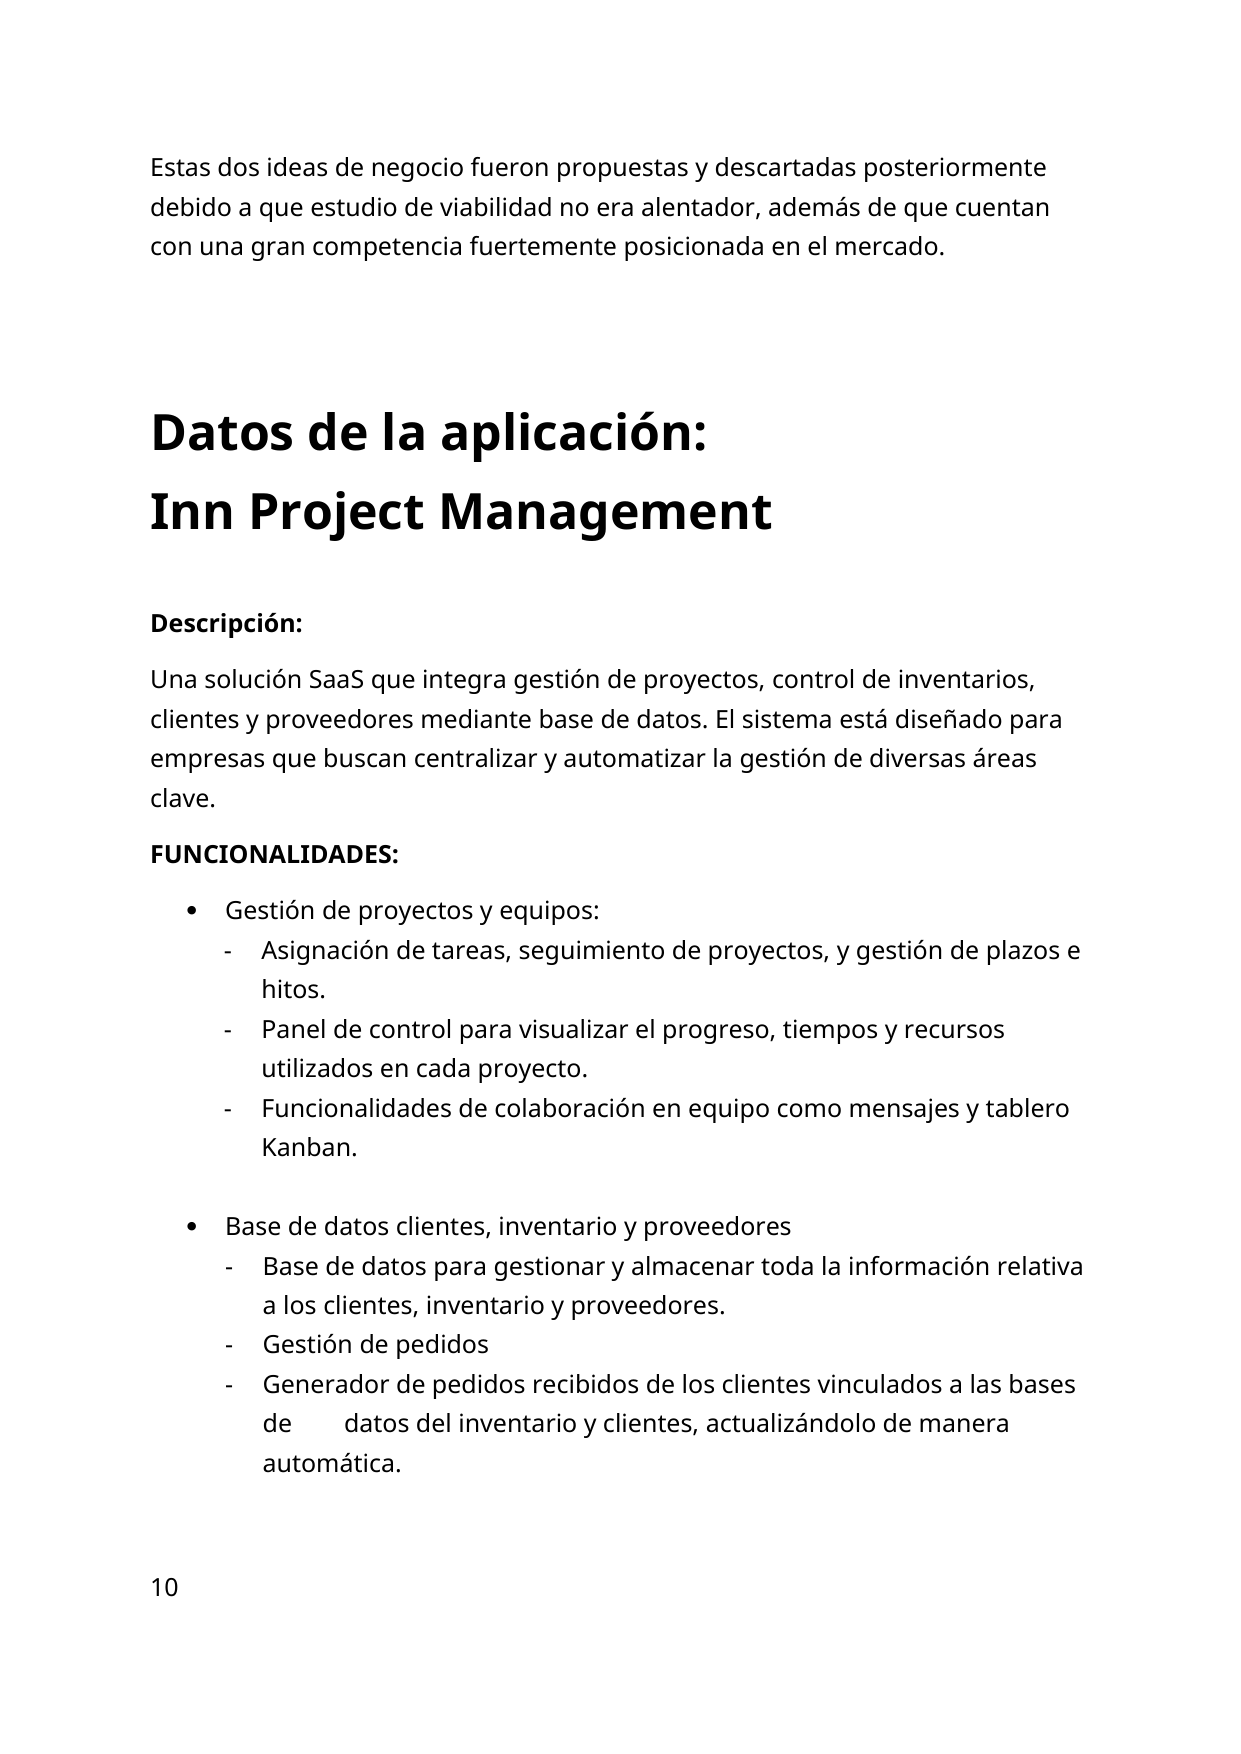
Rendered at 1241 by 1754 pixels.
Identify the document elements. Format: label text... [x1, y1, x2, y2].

list Panel de control para visualizar el progreso, tiempos y recursos utilizados en cada proyecto. [224, 1011, 1090, 1085]
list Gestión de proyectos y equipos: [187, 893, 1090, 927]
list Generador de pedidos recibidos de los clientes vinculados a las bases de datos del inventario y clientes, actualizándolo de manera automática. [225, 1367, 1090, 1480]
list Base de datos para gestionar y almacenar toda la información relativa a los clientes, inventario y proveedores. [225, 1248, 1090, 1322]
text Descripción: [150, 606, 1090, 640]
text Estas dos ideas de negocio fueron propuestas y descartadas posteriormente debido a que estudio de viabilidad no era alentador, además de que cuentan con una gran competencia fuertemente posicionada en el mercado. [150, 150, 1090, 263]
text Una solución SaaS que integra gestión de proyectos, control de inventarios, clientes y proveedores mediante base de datos. El sistema está diseñado para empresas que buscan centralizar y automatizar la gestión de diversas áreas clave. [150, 662, 1090, 815]
list Gestión de pedidos [225, 1327, 1090, 1361]
text FUNCIONALIDADES: [150, 837, 1090, 871]
list Base de datos clientes, inventario y proveedores [187, 1209, 1090, 1243]
list Asignación de tareas, seguimiento de proyectos, y gestión de plazos e hitos. [224, 932, 1090, 1006]
text Datos de la aplicación: Inn Project Management [150, 397, 1090, 584]
list Funcionalidades de colaboración en equipo como mensajes y tablero Kanban. [224, 1090, 1090, 1164]
